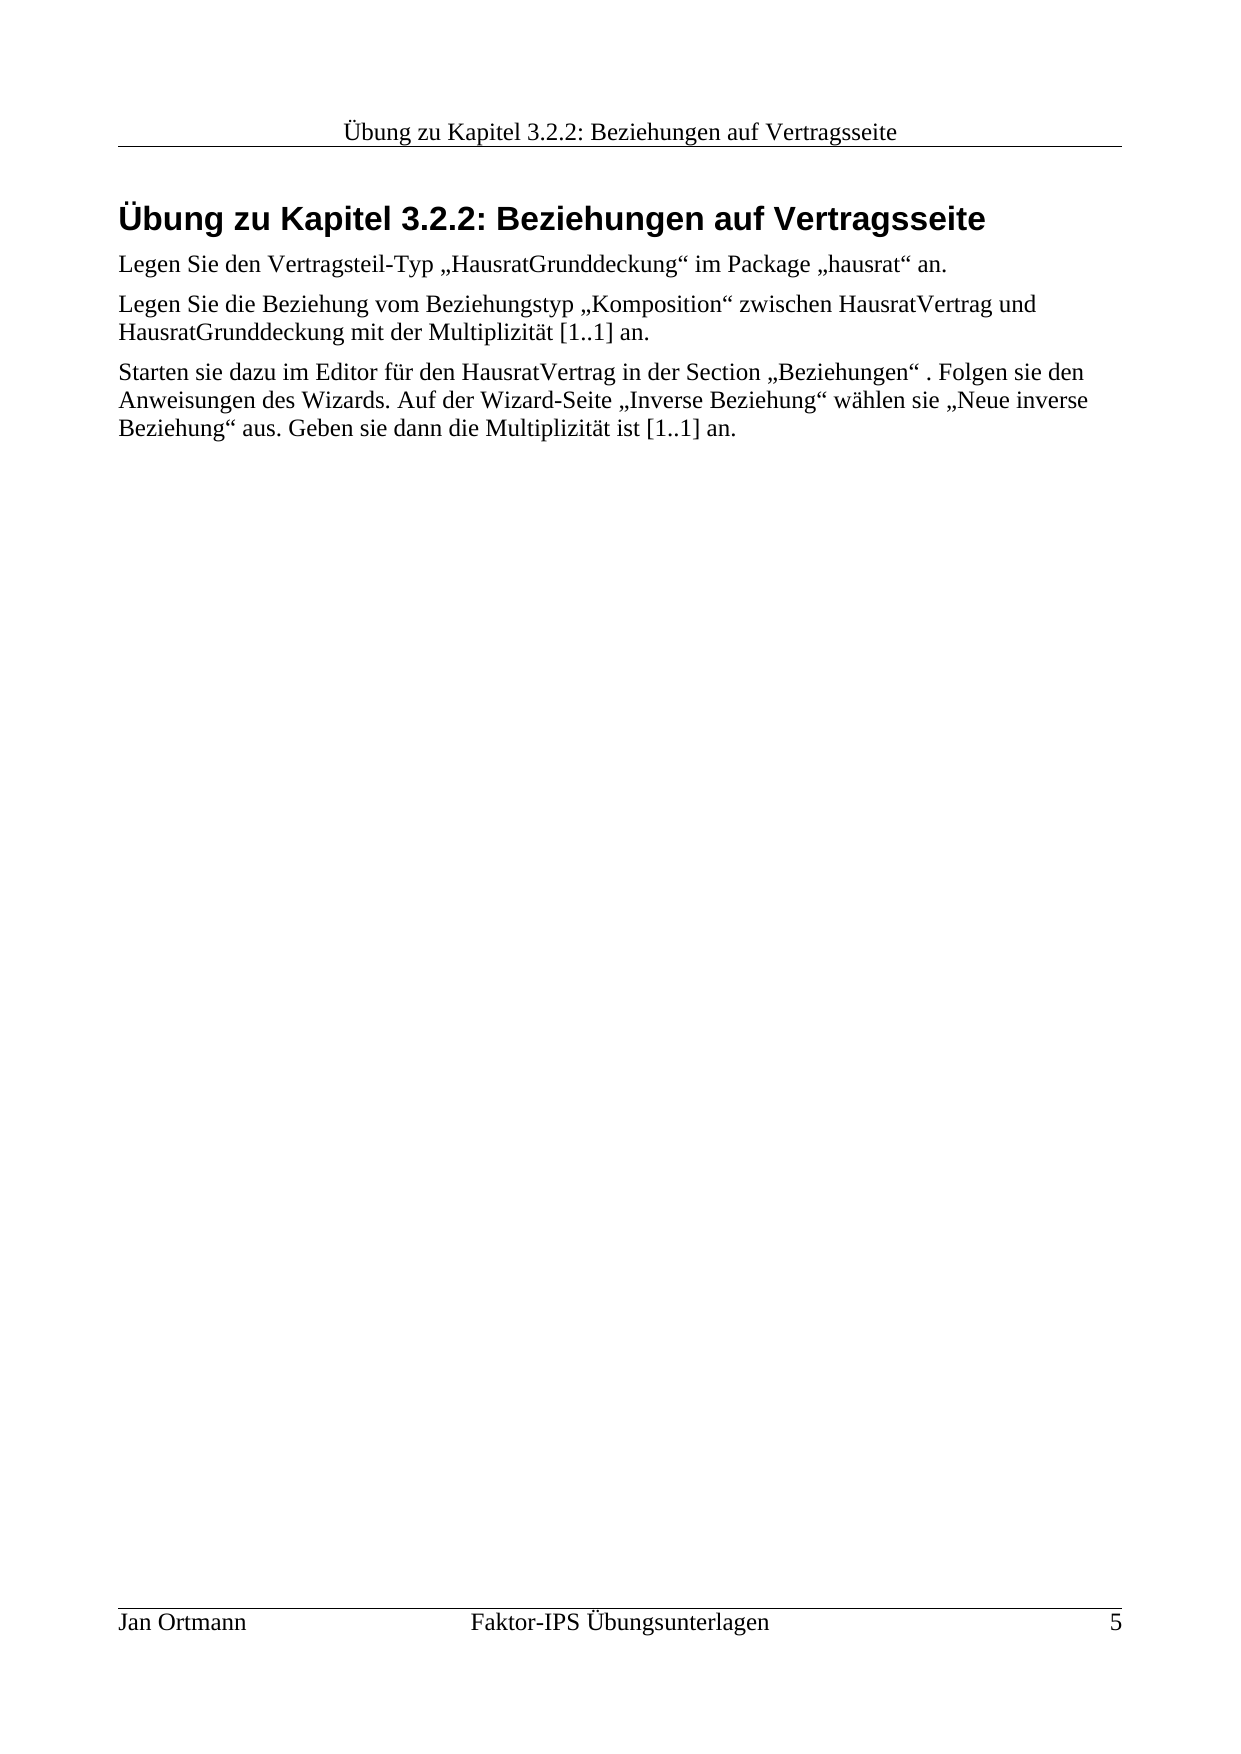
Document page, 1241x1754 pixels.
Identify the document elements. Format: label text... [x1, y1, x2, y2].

text Legen Sie die Beziehung vom Beziehungstyp „Komposition“ zwischen HausratVertrag und HausratGrunddeckung mit der Multiplizität [1..1] an. [118, 291, 1122, 346]
text Legen Sie den Vertragsteil-Typ „HausratGrunddeckung“ im Package „hausrat“ an. [118, 250, 1122, 278]
text Starten sie dazu im Editor für den HausratVertrag in der Section „Beziehungen“ . Folgen sie den Anweisungen des Wizards. Auf der Wizard-Seite „Inverse Beziehung“ wählen sie „Neue inverse Beziehung“ aus. Geben sie dann die Multiplizität ist [1..1] an. [118, 358, 1122, 442]
subtitle Übung zu Kapitel 3.2.2: Beziehungen auf Vertragsseite [118, 200, 1122, 238]
